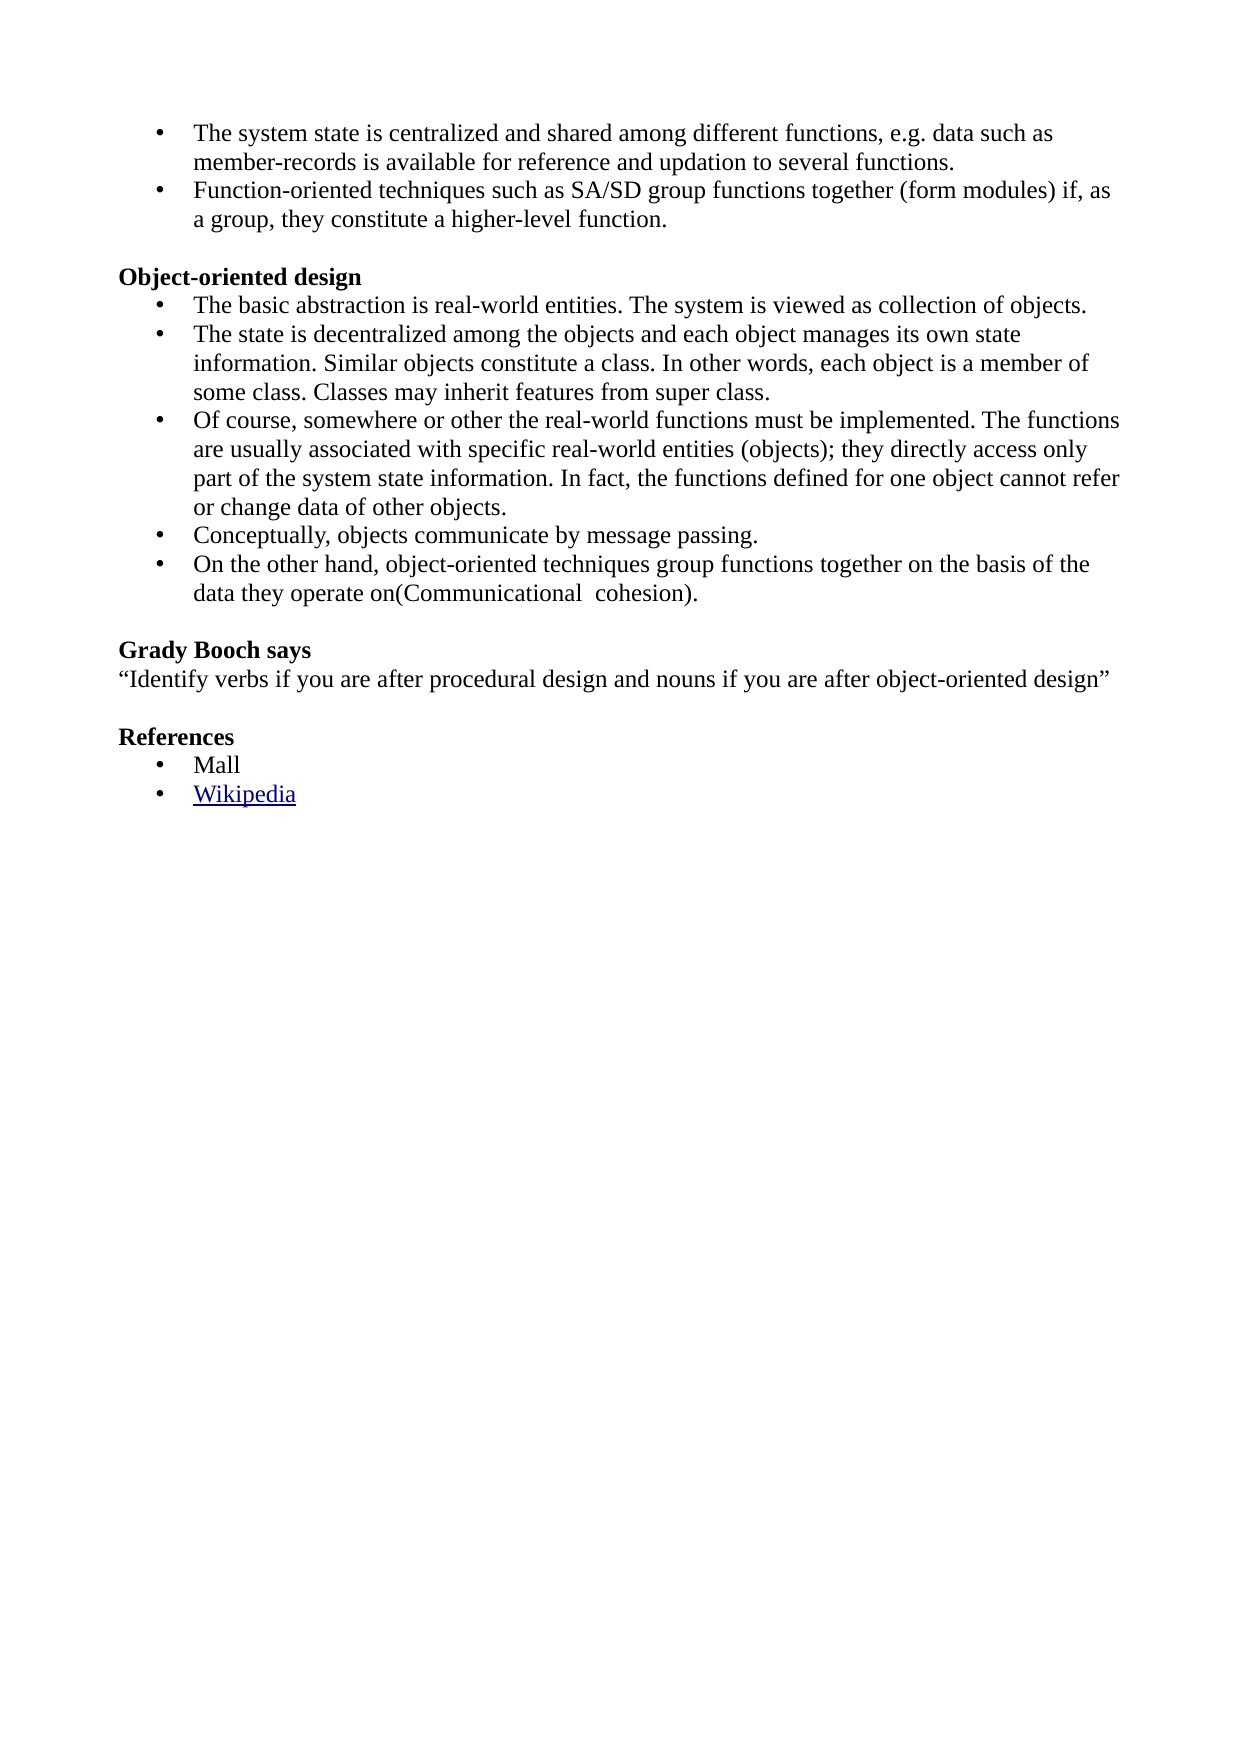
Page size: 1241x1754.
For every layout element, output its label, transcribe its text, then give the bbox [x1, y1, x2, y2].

list Mall [156, 751, 1122, 779]
list Function-oriented techniques such as SA/SD group functions together (form modules) if, as a group, they constitute a higher-level function. [156, 176, 1122, 233]
list Of course, somewhere or other the real-world functions must be implemented. The functions are usually associated with specific real-world entities (objects); they directly access only part of the system state information. In fact, the functions defined for one object cannot refer or change data of other objects. [156, 406, 1122, 521]
list On the other hand, object-oriented techniques group functions together on the basis of the data they operate on(Communicational cohesion). [156, 549, 1122, 607]
list Wikipedia [156, 779, 1122, 808]
text References [118, 722, 1122, 751]
text Grady Booch says [118, 636, 1122, 664]
list The basic abstraction is real-world entities. The system is viewed as collection of objects. [156, 291, 1122, 319]
text “Identify verbs if you are after procedural design and nouns if you are after object-oriented design” [118, 664, 1122, 693]
list Conceptually, objects communicate by message passing. [156, 521, 1122, 549]
list The system state is centralized and shared among different functions, e.g. data such as member-records is available for reference and updation to several functions. [156, 118, 1122, 176]
list The state is decentralized among the objects and each object manages its own state information. Similar objects constitute a class. In other words, each object is a member of some class. Classes may inherit features from super class. [156, 319, 1122, 406]
text Object-oriented design [118, 262, 1122, 291]
